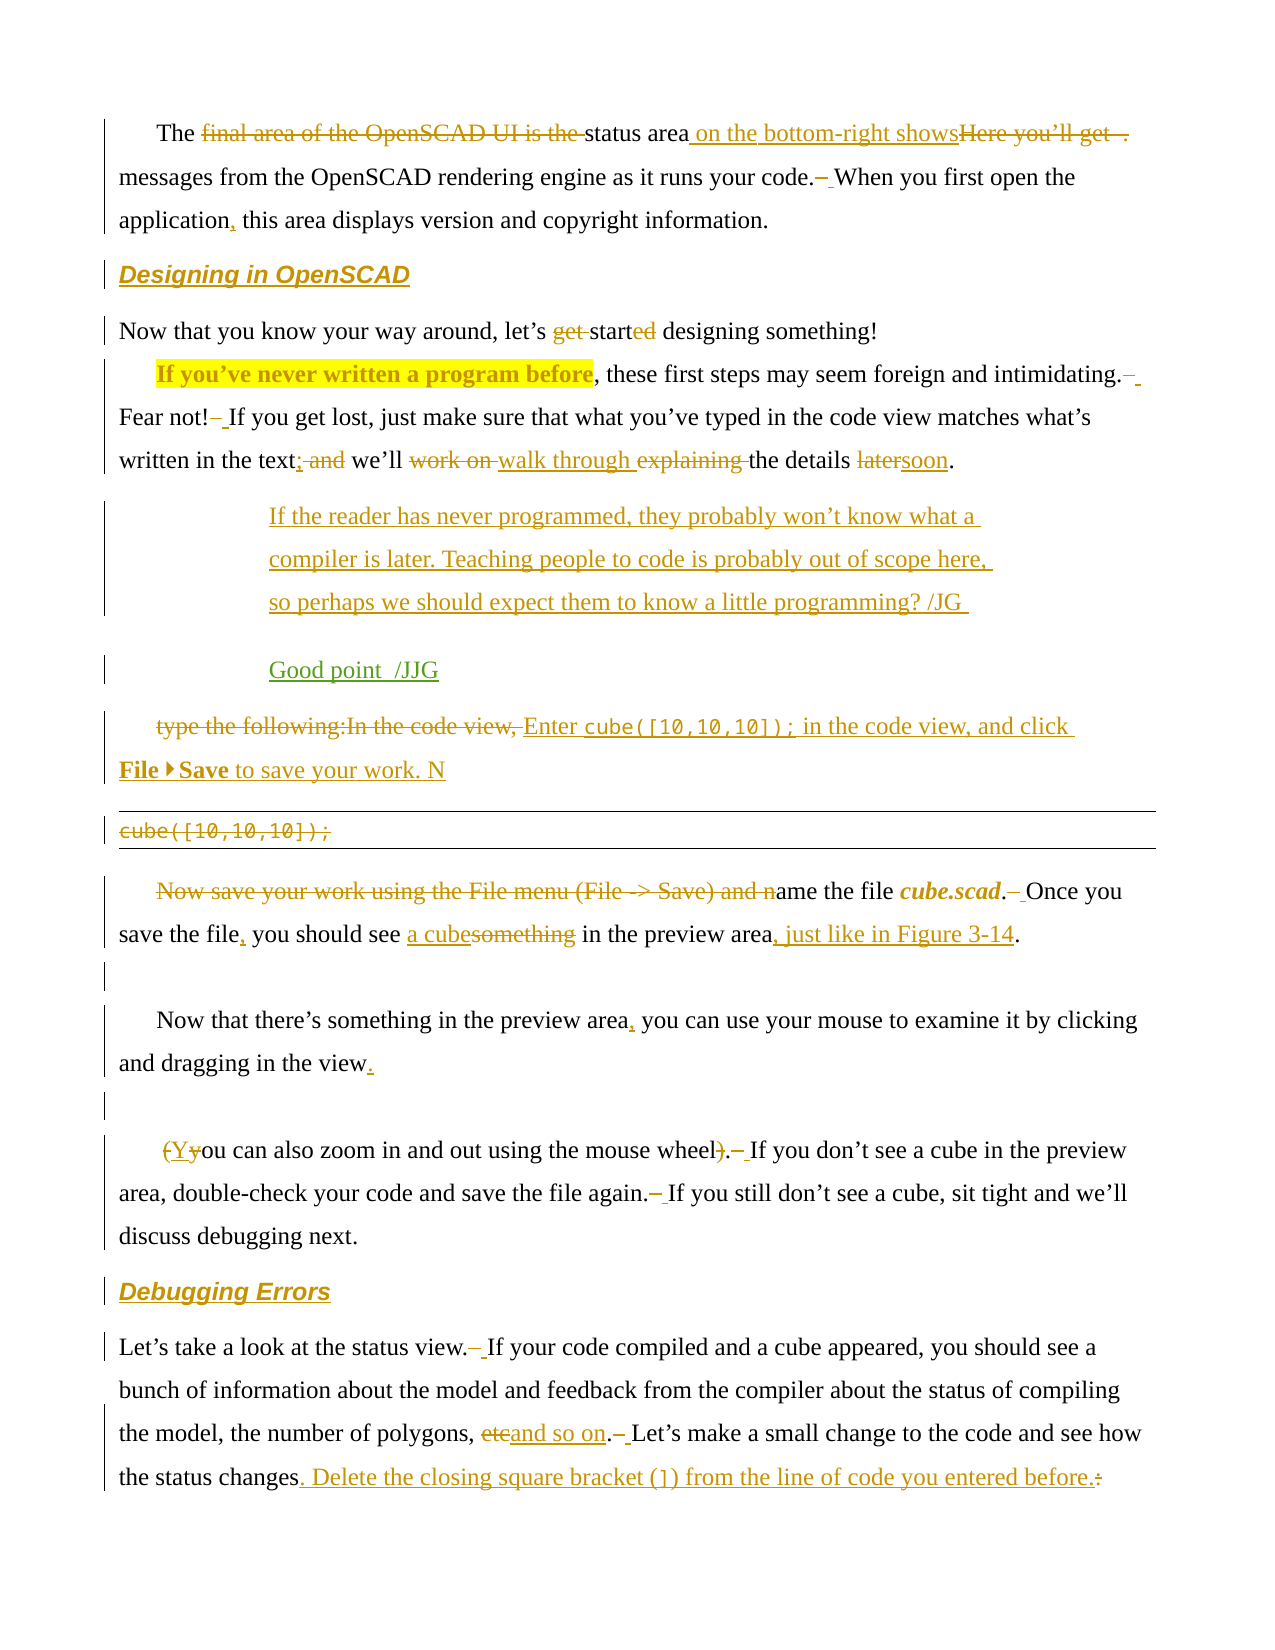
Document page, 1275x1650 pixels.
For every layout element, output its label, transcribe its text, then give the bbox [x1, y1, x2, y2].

text Good point /JJG [268, 655, 1006, 684]
text Now that there’s something in the preview area, you can use your mouse to examine it by clicking and dragging in the view. [118, 1005, 1156, 1077]
text Enter cube([10,10,10]); in the code view, and click File4Save to save your work. Name the file cube.scad. Once you save the file, you should see a cube in the preview area, just like in Figure 3-14. [118, 711, 1156, 784]
text If the reader has never programmed, they probably won’t know what a compiler is later. Teaching people to code is probably out of scope here, so perhaps we should expect them to know a little programming? /JG [268, 501, 1006, 616]
text Let’s take a look at the status view. If your code compiled and a cube appeared, you should see a bunch of information about the model and feedback from the compiler about the status of compiling the model, the number of polygons, and so on. Let’s make a small change to the code and see how the status changes. Delete the closing square bracket (]) from the line of code you entered before. [118, 1332, 1156, 1491]
text Designing in OpenSCAD [118, 260, 1156, 289]
text Debugging Errors [118, 1277, 1156, 1305]
text Enter cube([10,10,10]); in the code view, and click File4Save to save your work. Name the file cube.scad. Once you save the file, you should see a cube in the preview area, just like in Figure 3-14. [118, 876, 1156, 991]
text Now that you know your way around, let’s start designing something! [118, 316, 1156, 345]
text You can also zoom in and out using the mouse wheel. If you don’t see a cube in the preview area, double-check your code and save the file again. If you still don’t see a cube, sit tight and we’ll discuss debugging next. [118, 1135, 1156, 1250]
text If you’ve never written a program before, these first steps may seem foreign and intimidating. Fear not! If you get lost, just make sure that what you’ve typed in the code view matches what’s written in the text; we’ll walk through the details soon. [118, 359, 1156, 474]
